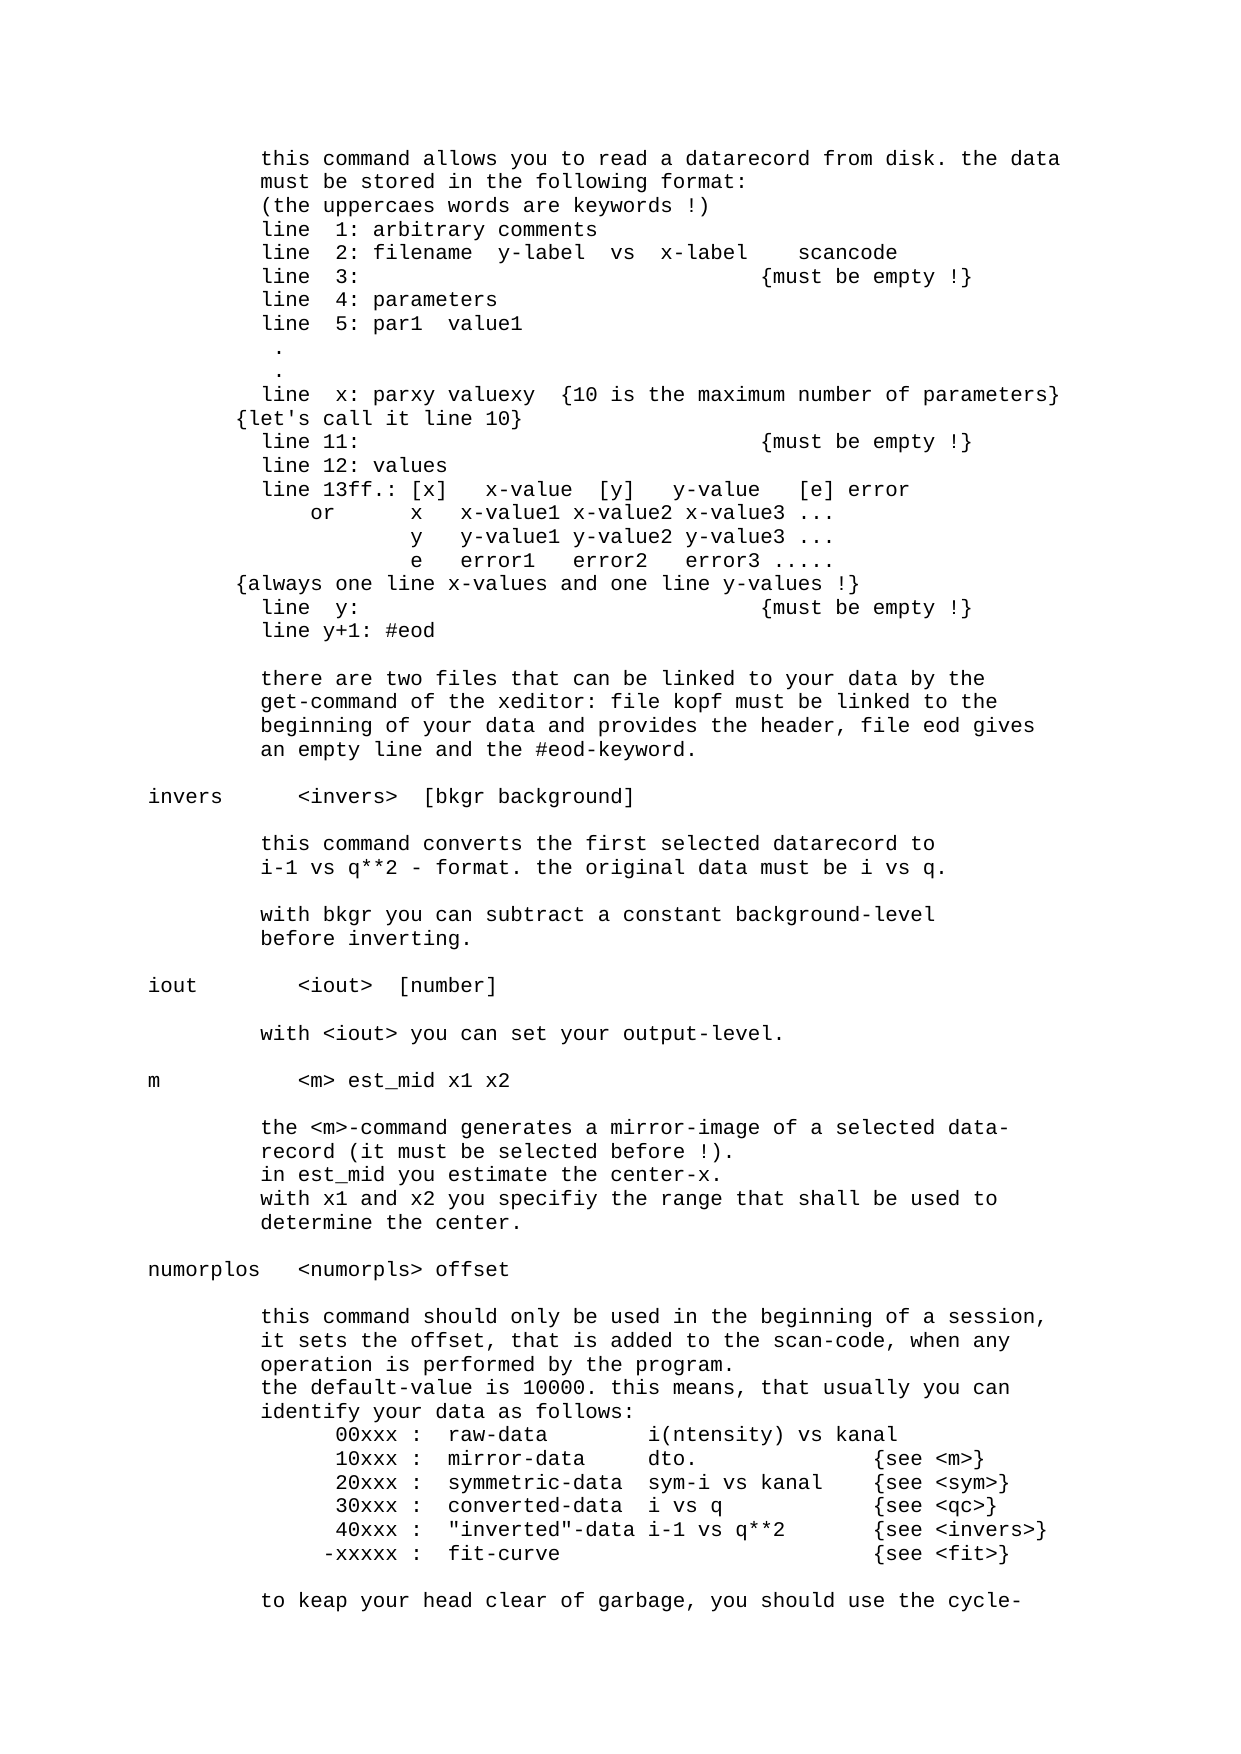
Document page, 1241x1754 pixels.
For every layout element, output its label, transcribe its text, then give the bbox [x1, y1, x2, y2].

text line 2: filename y-label vs x-label scancode [148, 242, 1092, 266]
text the default-value is 10000. this means, that usually you can [148, 1377, 1092, 1401]
text y y-value1 y-value2 y-value3 ... [148, 526, 1092, 549]
text numorplos <numorpls> offset [148, 1259, 1092, 1283]
text . [148, 360, 1092, 384]
text before inverting. [148, 928, 1092, 952]
text an empty line and the #eod-keyword. [148, 739, 1092, 762]
text {let's call it line 10} [148, 408, 1092, 431]
text i-1 vs q**2 - format. the original data must be i vs q. [148, 857, 1092, 881]
text 40xxx : "inverted"-data i-1 vs q**2 {see <invers>} [148, 1519, 1092, 1543]
text -xxxxx : fit-curve {see <fit>} [148, 1543, 1092, 1566]
text line 11: {must be empty !} [148, 431, 1092, 455]
text 20xxx : symmetric-data sym-i vs kanal {see <sym>} [148, 1472, 1092, 1495]
text 00xxx : raw-data i(ntensity) vs kanal [148, 1424, 1092, 1448]
text line 12: values [148, 455, 1092, 479]
text e error1 error2 error3 ..... [148, 549, 1092, 573]
text . [148, 337, 1092, 360]
text in est_mid you estimate the center-x. [148, 1164, 1092, 1188]
text m <m> est_mid x1 x2 [148, 1070, 1092, 1093]
text identify your data as follows: [148, 1401, 1092, 1424]
text with <iout> you can set your output-level. [148, 1022, 1092, 1046]
text beginning of your data and provides the header, file eod gives [148, 715, 1092, 739]
text to keap your head clear of garbage, you should use the cycle- [148, 1590, 1092, 1614]
text (the uppercaes words are keywords !) [148, 195, 1092, 218]
text this command should only be used in the beginning of a session, [148, 1306, 1092, 1330]
text line 3: {must be empty !} [148, 266, 1092, 289]
text the <m>-command generates a mirror-image of a selected data- [148, 1117, 1092, 1141]
text with bkgr you can subtract a constant background-level [148, 904, 1092, 928]
text get-command of the xeditor: file kopf must be linked to the [148, 691, 1092, 715]
text line 5: par1 value1 [148, 313, 1092, 337]
text invers <invers> [bkgr background] [148, 786, 1092, 810]
text {always one line x-values and one line y-values !} [148, 573, 1092, 597]
text 10xxx : mirror-data dto. {see <m>} [148, 1448, 1092, 1472]
text record (it must be selected before !). [148, 1141, 1092, 1164]
text operation is performed by the program. [148, 1353, 1092, 1377]
text line y: {must be empty !} [148, 597, 1092, 621]
text this command allows you to read a datarecord from disk. the data [148, 148, 1092, 171]
text with x1 and x2 you specifiy the range that shall be used to [148, 1188, 1092, 1212]
text determine the center. [148, 1212, 1092, 1235]
text line x: parxy valuexy {10 is the maximum number of parameters} [148, 384, 1092, 408]
text must be stored in the following format: [148, 171, 1092, 195]
text there are two files that can be linked to your data by the [148, 668, 1092, 691]
text iout <iout> [number] [148, 975, 1092, 999]
text 30xxx : converted-data i vs q {see <qc>} [148, 1495, 1092, 1519]
text line y+1: #eod [148, 621, 1092, 644]
text it sets the offset, that is added to the scan-code, when any [148, 1330, 1092, 1353]
text line 4: parameters [148, 289, 1092, 313]
text line 13ff.: [x] x-value [y] y-value [e] error [148, 479, 1092, 502]
text line 1: arbitrary comments [148, 218, 1092, 242]
text or x x-value1 x-value2 x-value3 ... [148, 502, 1092, 526]
text this command converts the first selected datarecord to [148, 833, 1092, 857]
